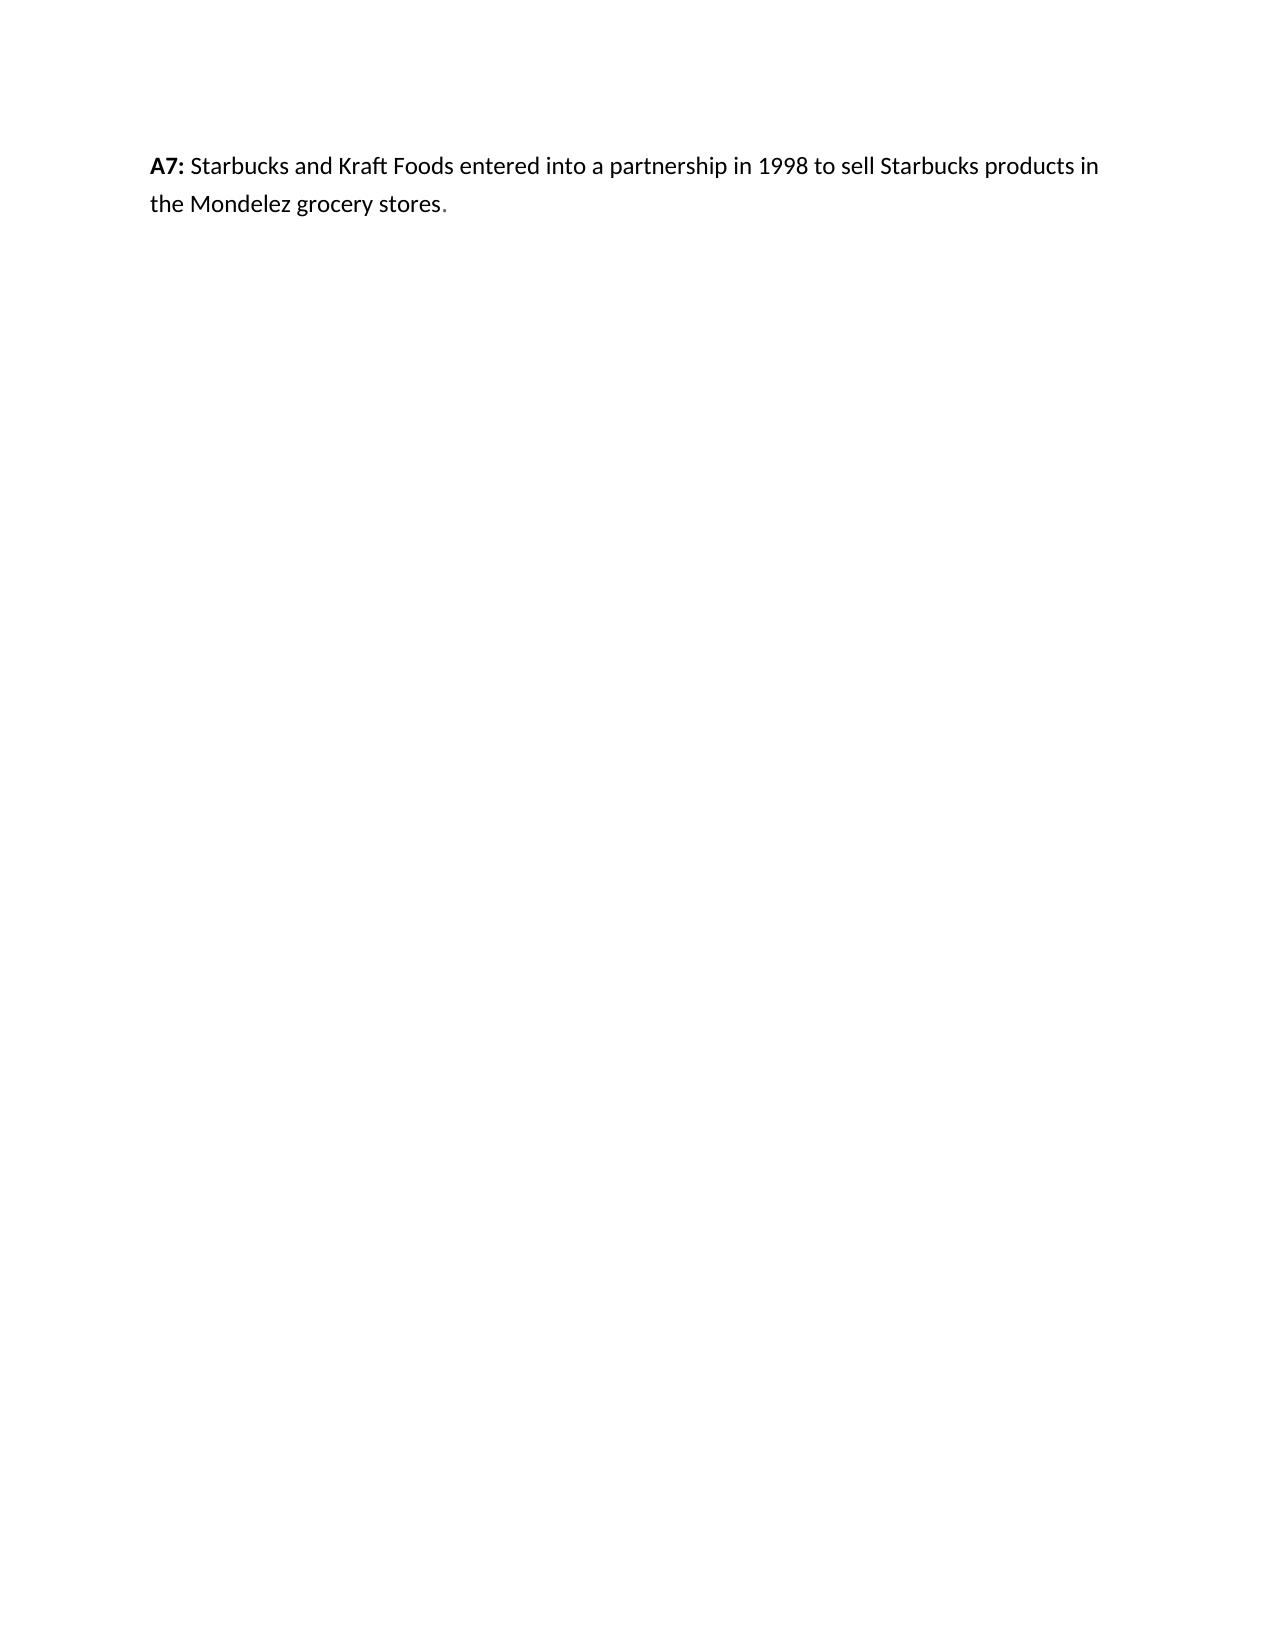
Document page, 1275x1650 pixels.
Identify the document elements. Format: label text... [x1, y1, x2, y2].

text A7: Starbucks and Kraft Foods entered into a partnership in 1998 to sell Starbucks products in the Mondelez grocery stores. [150, 150, 1125, 220]
